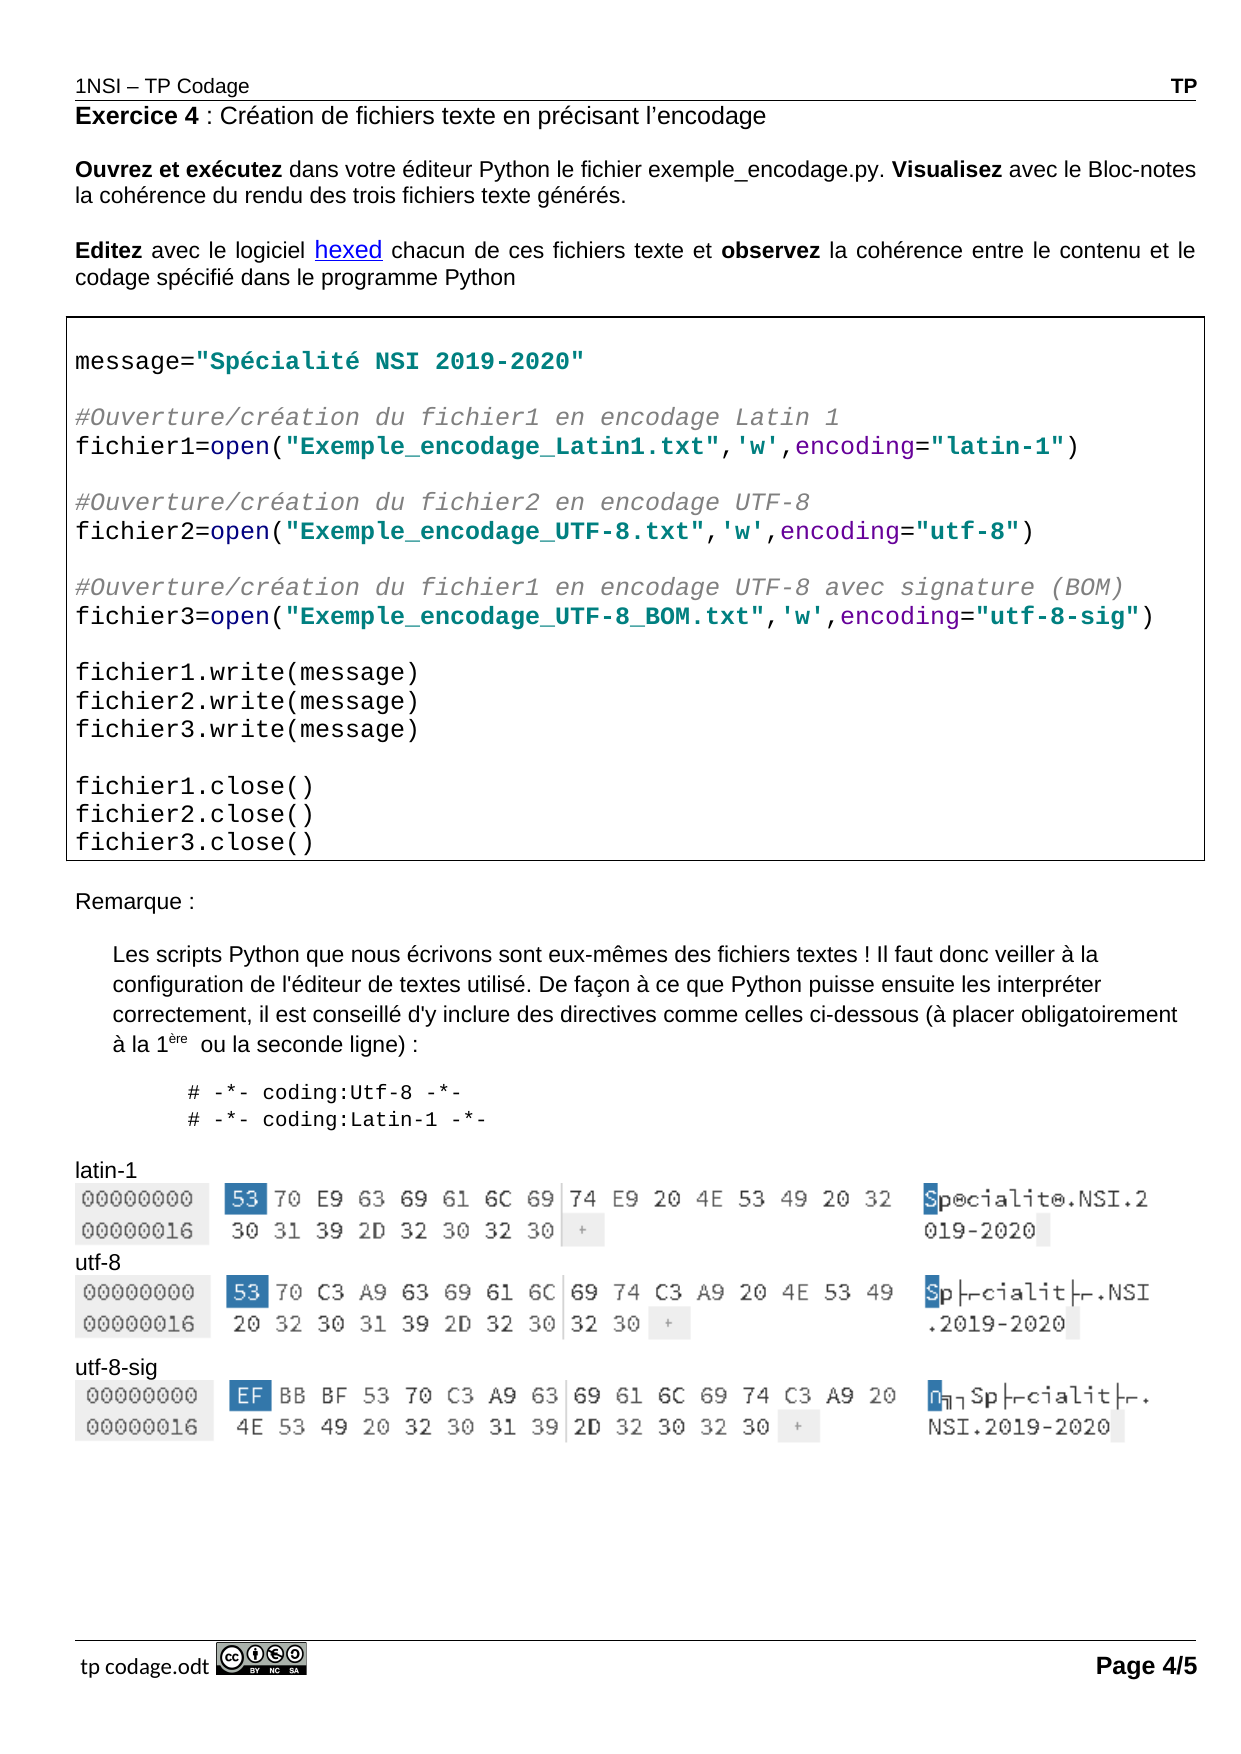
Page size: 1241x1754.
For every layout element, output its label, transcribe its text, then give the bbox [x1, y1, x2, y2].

text latin-1 [75, 1157, 1196, 1184]
picture [75, 1183, 1160, 1250]
text Exercice 4 : Création de fichiers texte en précisant l’encodage [75, 101, 1196, 129]
picture [75, 1380, 1161, 1449]
list # -*- coding:Utf-8 -*- [187, 1082, 1196, 1106]
text Remarque : [75, 888, 1196, 914]
text utf-8 [75, 1249, 1196, 1276]
picture [75, 1275, 1174, 1354]
text message="Spécialité NSI 2019-2020" #Ouverture/création du fichier1 en encodage Latin 1 fichier1=open("Exemple_encodage_Latin1.txt",'w',encoding="latin-1") #Ouverture/création du fichier2 en encodage UTF-8 fichier2=open("Exemple_encodage_UTF-8.txt",'w',encoding="utf-8") #Ouverture/création du fichier1 en encodage UTF-8 avec signature (BOM) fichier3=open("Exemple_encodage_UTF-8_BOM.txt",'w',encoding="utf-8-sig") fichier1.write(message) fichier2.write(message) fichier3.write(message) fichier1.close() fichier2.close() fichier3.close() [67, 345, 1204, 860]
text Editez avec le logiciel hexed chacun de ces fichiers texte et observez la cohérence entre le contenu et le codage spécifié dans le programme Python [75, 235, 1196, 290]
text Les scripts Python que nous écrivons sont eux-mêmes des fichiers textes ! Il faut donc veiller à la configuration de l'éditeur de textes utilisé. De façon à ce que Python puisse ensuite les interpréter correctement, il est conseillé d'y inclure des directives comme celles ci-dessous (à placer obligatoirement à la 1ère ou la seconde ligne) : [112, 941, 1196, 1057]
text Ouvrez et exécutez dans votre éditeur Python le fichier exemple_encodage.py. Visualisez avec le Bloc-notes la cohérence du rendu des trois fichiers texte générés. [75, 156, 1196, 209]
list # -*- coding:Latin-1 -*- [187, 1109, 1196, 1133]
text utf-8-sig [75, 1354, 1196, 1380]
picture [216, 1642, 307, 1675]
